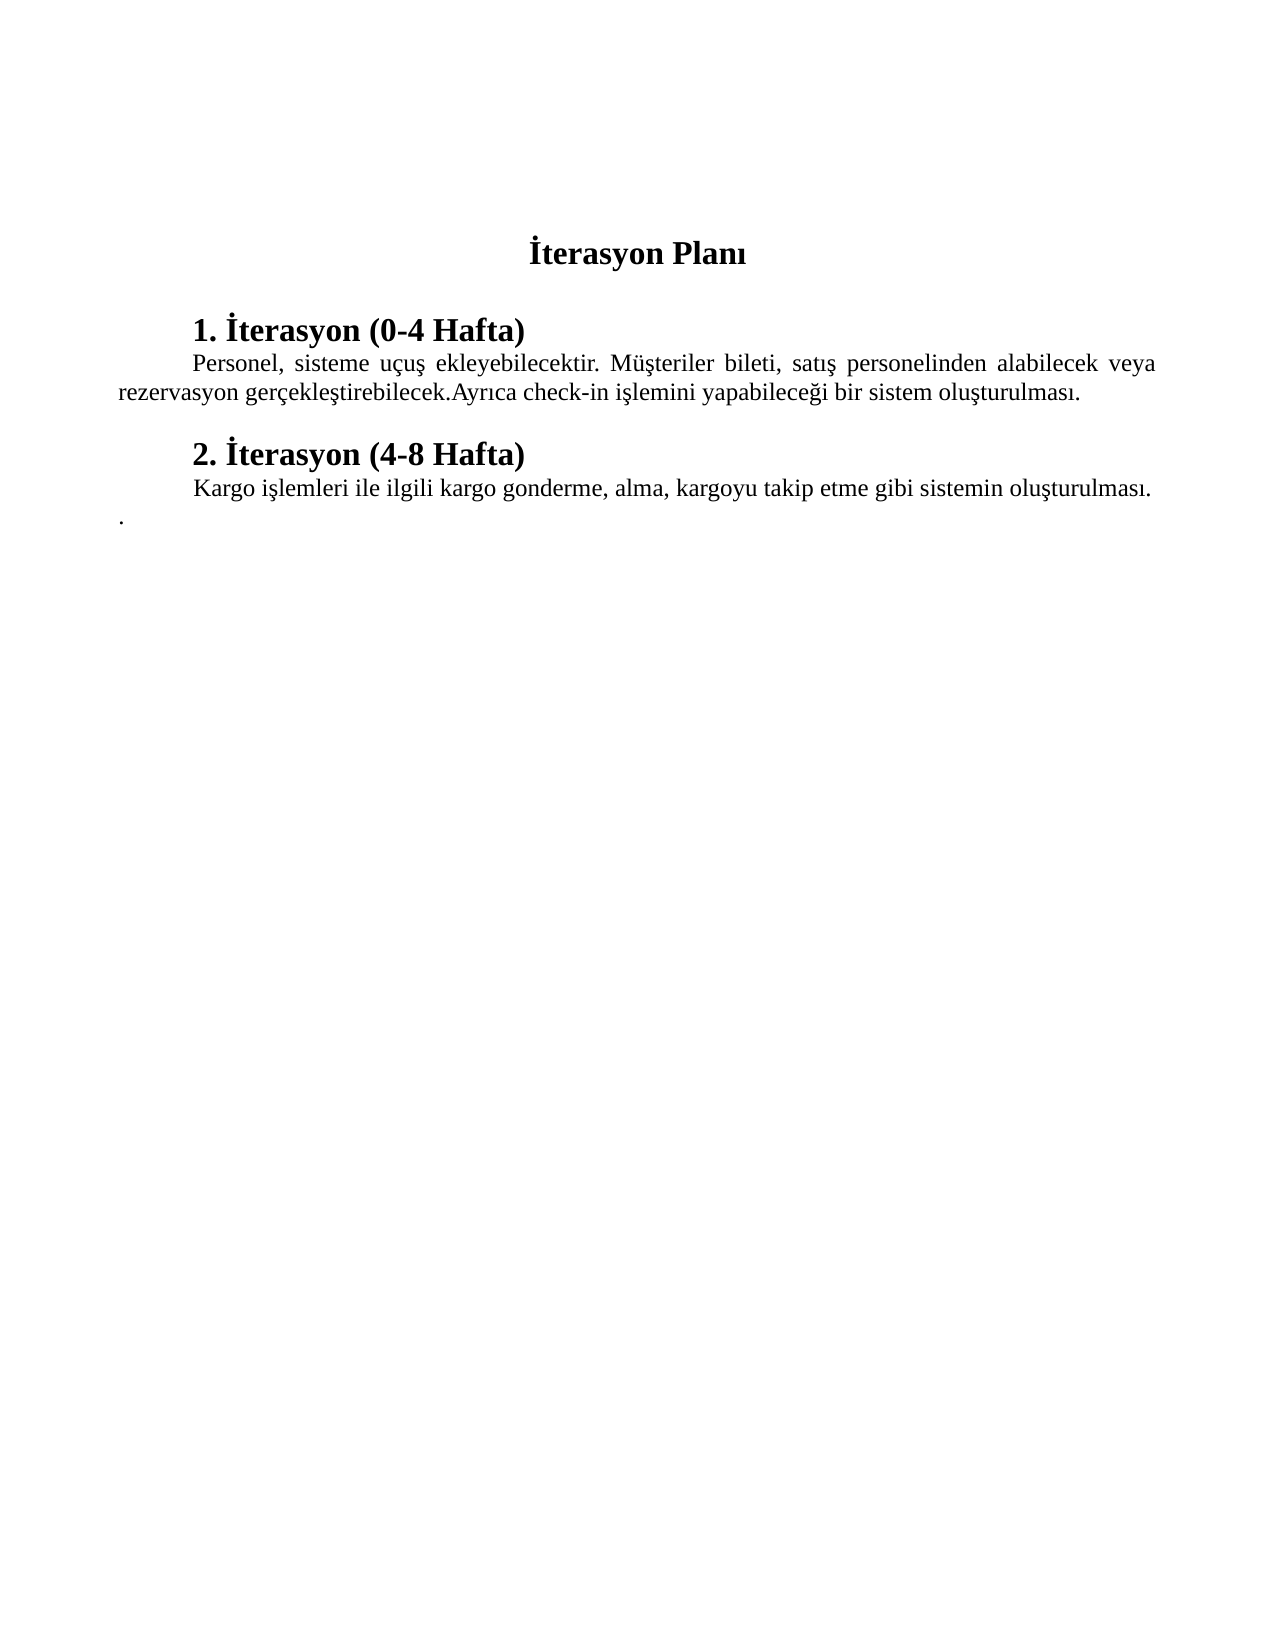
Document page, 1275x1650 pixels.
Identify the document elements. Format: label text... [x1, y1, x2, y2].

text . [118, 501, 1157, 530]
text 2. İterasyon (4-8 Hafta) [118, 434, 1157, 473]
text Personel, sisteme uçuş ekleyebilecektir. Müşteriler bileti, satış personelinden alabilecek veya rezervasyon gerçekleştirebilecek.Ayrıca check-in işlemini yapabileceği bir sistem oluşturulması. [118, 348, 1157, 406]
text İterasyon Planı [118, 233, 1157, 271]
text 1. İterasyon (0-4 Hafta) [118, 310, 1157, 348]
text Kargo işlemleri ile ilgili kargo gonderme, alma, kargoyu takip etme gibi sistemin oluşturulması. [118, 473, 1157, 501]
